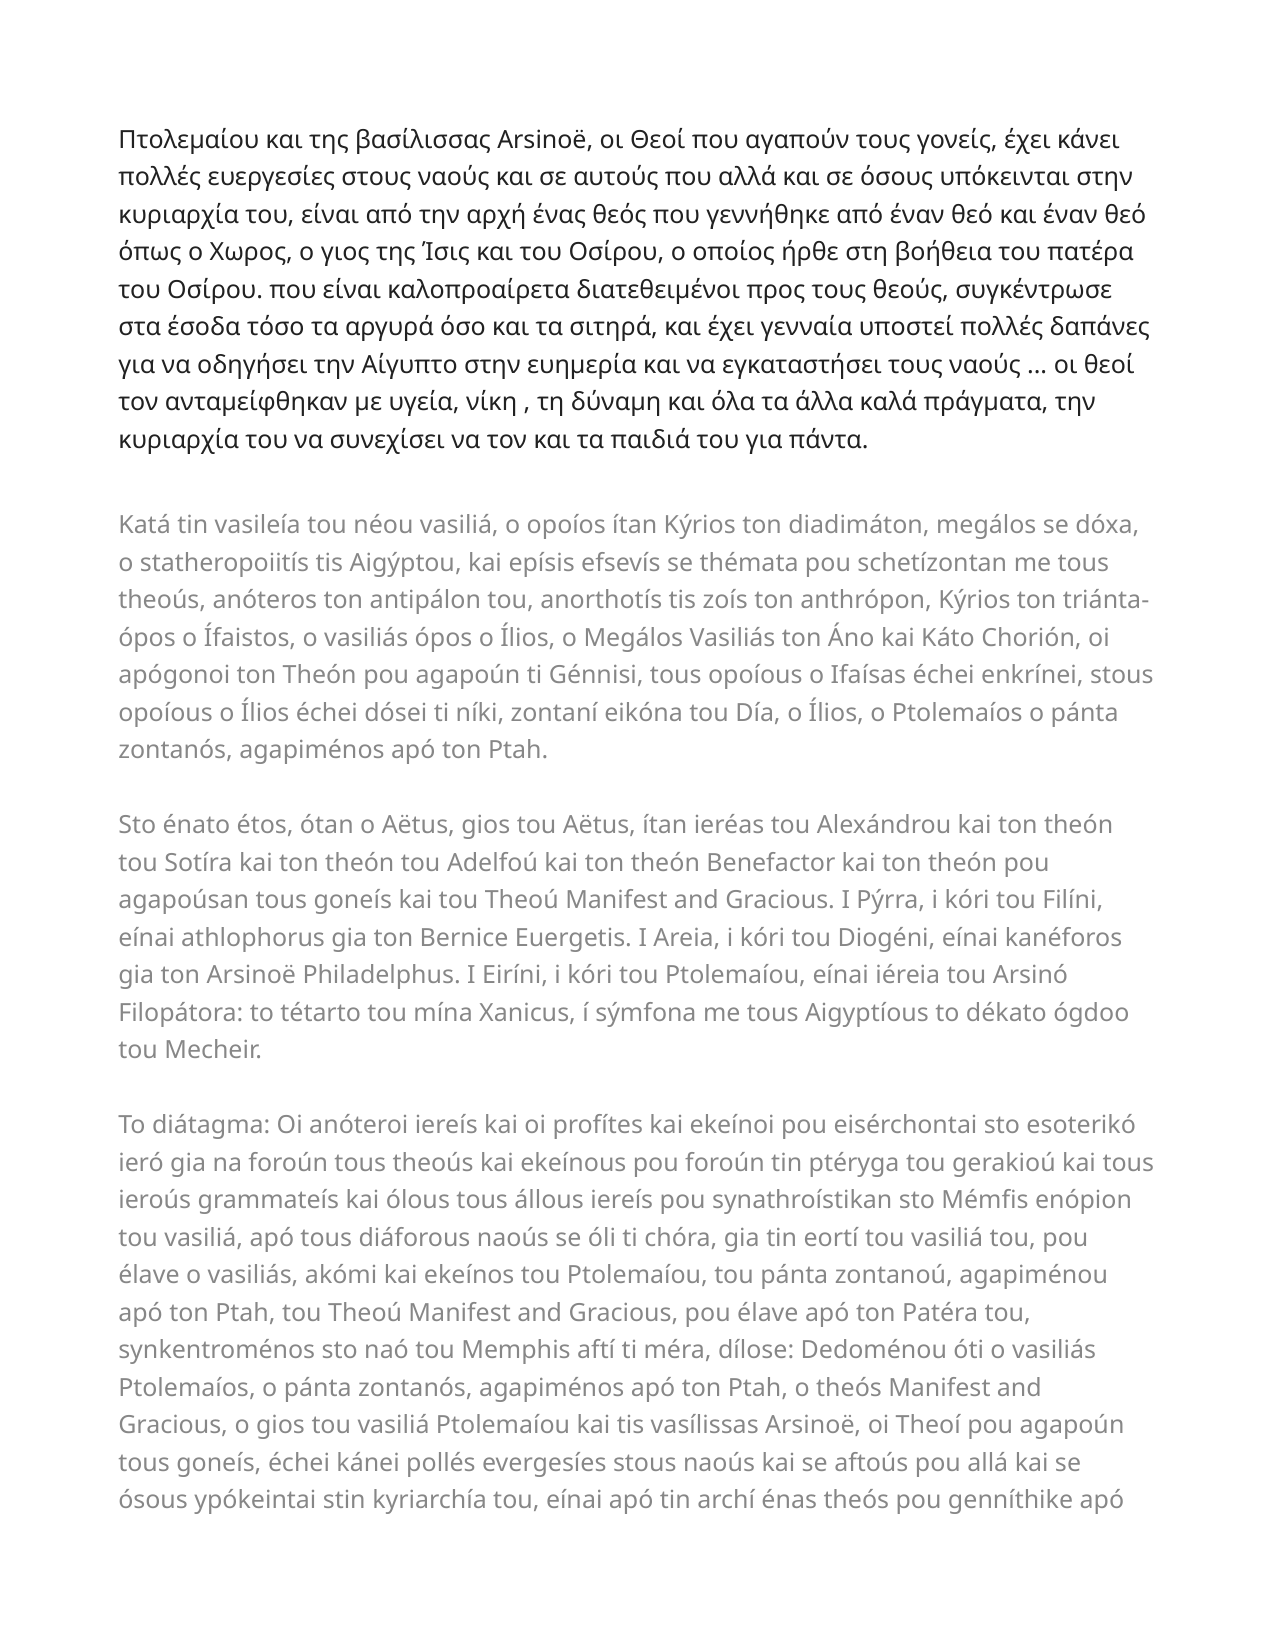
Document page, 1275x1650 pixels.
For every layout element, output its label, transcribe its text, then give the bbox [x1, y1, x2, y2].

text To diátagma: Oi anóteroi iereís kai oi profítes kai ekeínoi pou eisérchontai sto esoterikó ieró gia na foroún tous theoús kai ekeínous pou foroún tin ptéryga tou gerakioú kai tous ieroús grammateís kai ólous tous állous iereís pou synathroístikan sto Mémfis enópion tou vasiliá, apó tous diáforous naoús se óli ti chóra, gia tin eortí tou vasiliá tou, pou élave o vasiliás, akómi kai ekeínos tou Ptolemaíou, tou pánta zontanoú, agapiménou apó ton Ptah, tou Theoú Manifest and Gracious, pou élave apó ton Patéra tou, synkentroménos sto naó tou Memphis aftí ti méra, dílose: Dedoménou óti o vasiliás Ptolemaíos, o pánta zontanós, agapiménos apó ton Ptah, o theós Manifest and Gracious, o gios tou vasiliá Ptolemaíou kai tis vasílissas Arsinoë, oi Theoí pou agapoún tous goneís, échei kánei pollés evergesíes stous naoús kai se aftoús pou allá kai se ósous ypókeintai stin kyriarchía tou, eínai apó tin archí énas theós pou genníthike apó [118, 1103, 1157, 1516]
text Sto énato étos, ótan o Aëtus, gios tou Aëtus, ítan ieréas tou Alexándrou kai ton theón tou Sotíra kai ton theón tou Adelfoú kai ton theón Benefactor kai ton theón pou agapoúsan tous goneís kai tou Theoú Manifest and Gracious. I Pýrra, i kóri tou Filíni, eínai athlophorus gia ton Bernice Euergetis. I Areia, i kóri tou Diogéni, eínai kanéforos gia ton Arsinoë Philadelphus. I Eiríni, i kóri tou Ptolemaíou, eínai iéreia tou Arsinó Filopátora: to tétarto tou mína Xanicus, í sýmfona me tous Aigyptíous to dékato ógdoo tou Mecheir. [118, 803, 1157, 1066]
text Katá tin vasileía tou néou vasiliá, o opoíos ítan Kýrios ton diadimáton, megálos se dóxa, o statheropoiitís tis Aigýptou, kai epísis efsevís se thémata pou schetízontan me tous theoús, anóteros ton antipálon tou, anorthotís tis zoís ton anthrópon, Kýrios ton triánta- ópos o Ífaistos, o vasiliás ópos o Ílios, o Megálos Vasiliás ton Áno kai Káto Chorión, oi apógonoi ton Theón pou agapoún ti Génnisi, tous opoíous o Ifaísas échei enkrínei, stous opoíous o Ílios échei dósei ti níki, zontaní eikóna tou Día, o Ílios, o Ptolemaíos o pánta zontanós, agapiménos apó ton Ptah. [118, 503, 1157, 766]
text Πτολεμαίου και της βασίλισσας Arsinoë, οι Θεοί που αγαπούν τους γονείς, έχει κάνει πολλές ευεργεσίες στους ναούς και σε αυτούς που αλλά και σε όσους υπόκεινται στην κυριαρχία του, είναι από την αρχή ένας θεός που γεννήθηκε από έναν θεό και έναν θεό όπως ο Χωρος, ο γιος της Ίσις και του Οσίρου, ο οποίος ήρθε στη βοήθεια του πατέρα του Οσίρου. που είναι καλοπροαίρετα διατεθειμένοι προς τους θεούς, συγκέντρωσε στα έσοδα τόσο τα αργυρά όσο και τα σιτηρά, και έχει γενναία υποστεί πολλές δαπάνες για να οδηγήσει την Αίγυπτο στην ευημερία και να εγκαταστήσει τους ναούς ... οι θεοί τον ανταμείφθηκαν με υγεία, νίκη , τη δύναμη και όλα τα άλλα καλά πράγματα, την κυριαρχία του να συνεχίσει να τον και τα παιδιά του για πάντα. [118, 118, 1157, 456]
